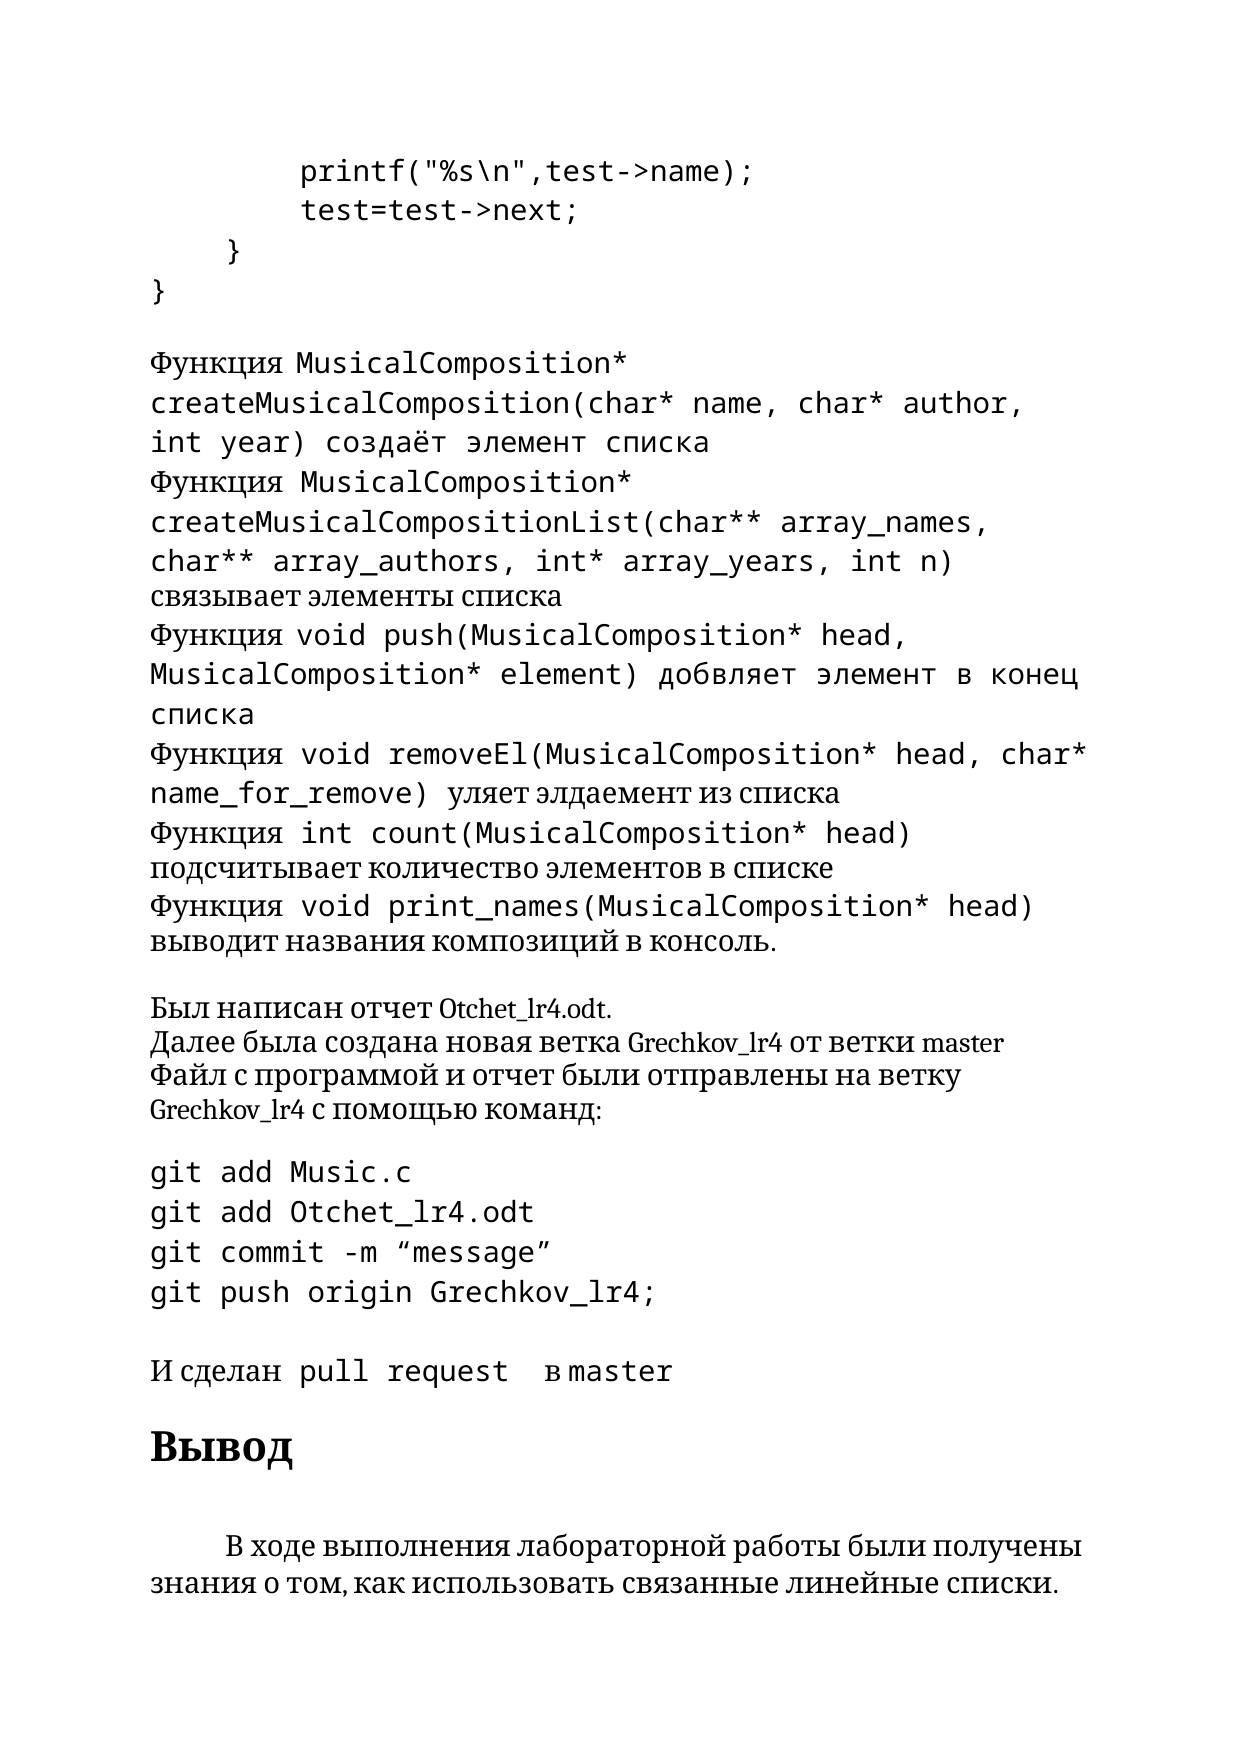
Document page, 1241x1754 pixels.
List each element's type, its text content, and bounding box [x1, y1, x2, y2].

text git add Music.c git add Otchet_lr4.odt git commit -m “message” [150, 1152, 1090, 1271]
text git push origin Grechkov_lr4; И сделан pull request в master Вывод В ходе выполнения лабораторной работы были получены знания о том, как использовать связанные линейные списки. [150, 1271, 1090, 1601]
text Функция MusicalComposition* createMusicalCompositionList(char** array_names, char** array_authors, int* array_years, int n) связывает элементы списка [150, 461, 1090, 614]
text } [150, 229, 1090, 269]
text Функция MusicalComposition* createMusicalComposition(char* name, char* author, int year) создаёт элемент списка [150, 342, 1090, 461]
text test=test->next; [150, 190, 1090, 229]
text printf("%s\n",test->name); [150, 150, 1090, 190]
text } [150, 269, 1090, 309]
text Функция void push(MusicalComposition* head, MusicalComposition* element) добвляет элемент в конец списка Функция void removeEl(MusicalComposition* head, char* name_for_remove) уляет элдаемент из списка Функция int count(MusicalComposition* head) подсчитывает количество элементов в списке Функция void print_names(MusicalComposition* head) выводит названия композиций в консоль. Был написан отчет Otchet_lr4.odt. Далее была создана новая ветка Grechkov_lr4 от ветки master Файл с программой и отчет были отправлены на ветку Grechkov_lr4 с помощью команд: [150, 614, 1090, 1152]
